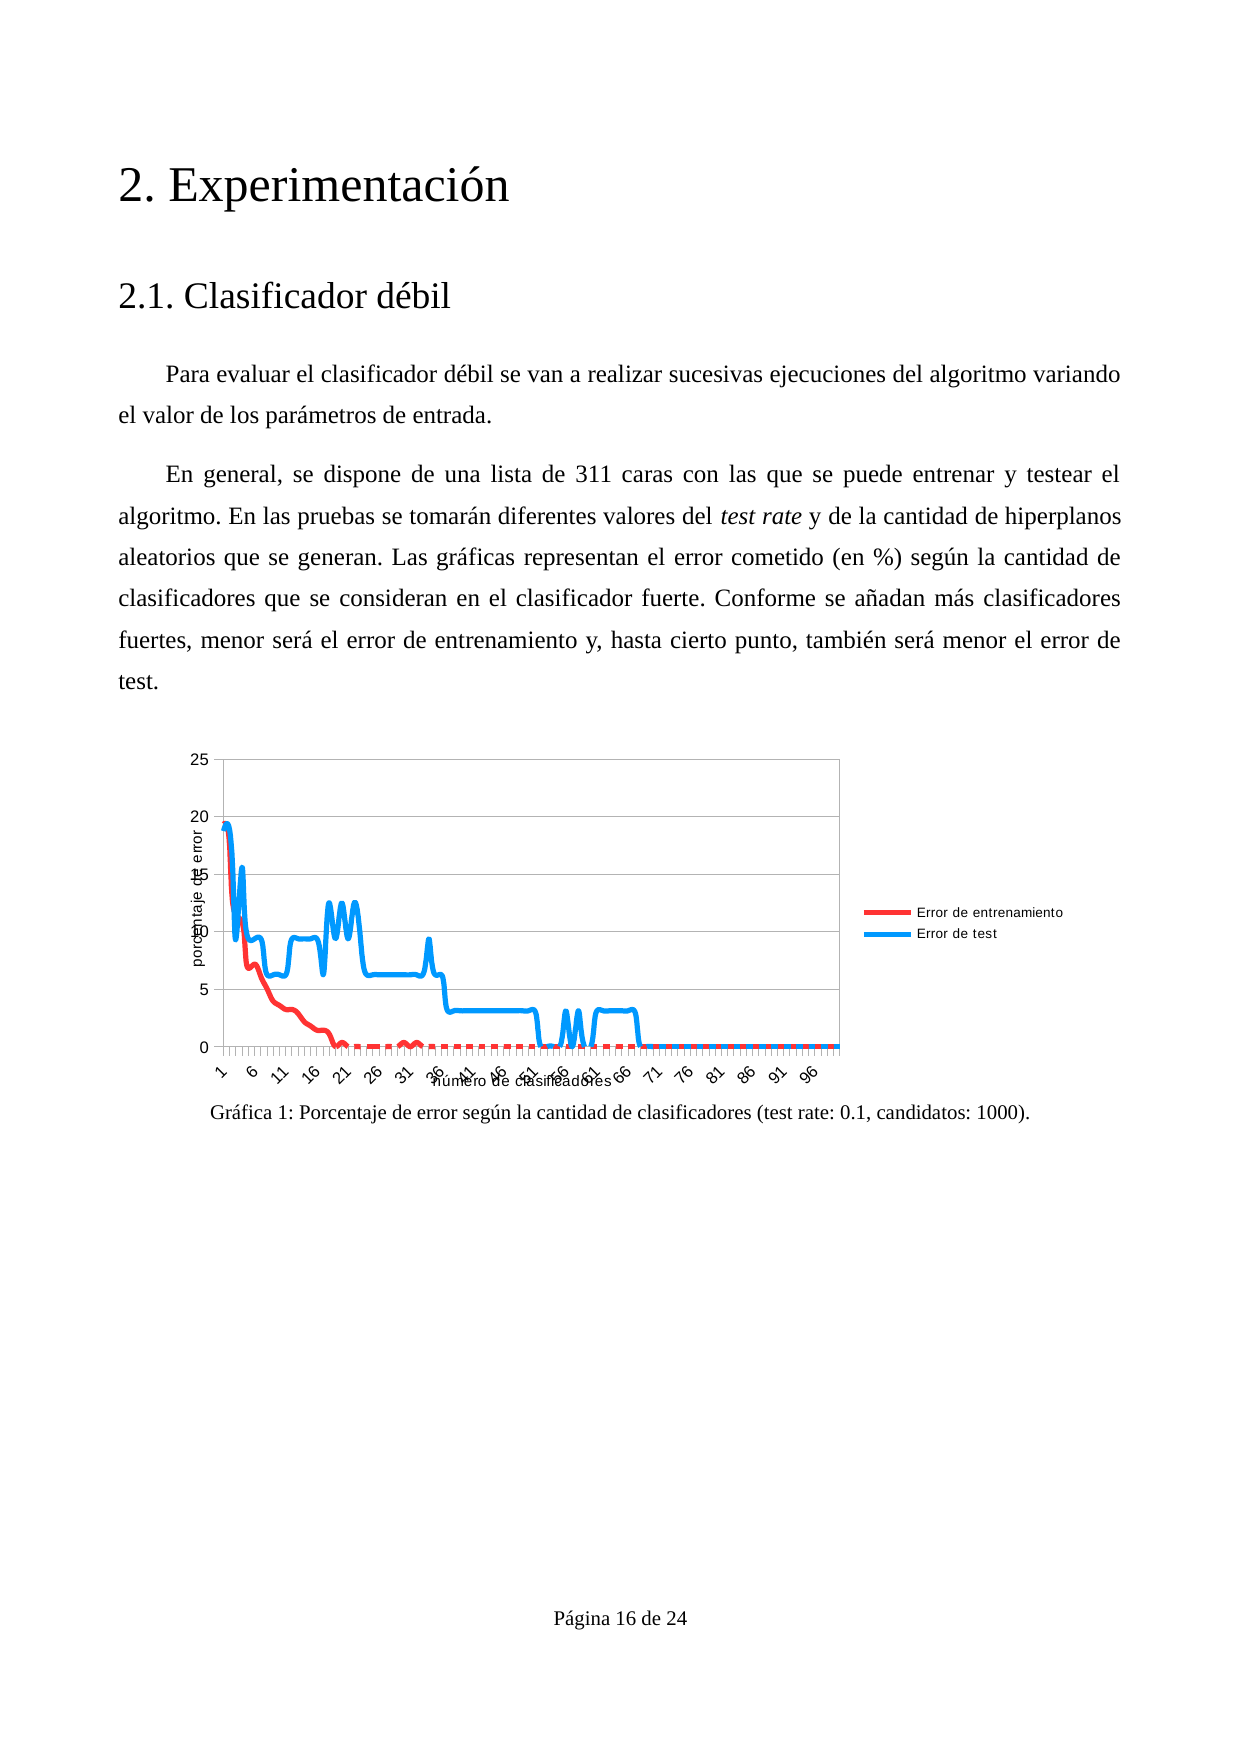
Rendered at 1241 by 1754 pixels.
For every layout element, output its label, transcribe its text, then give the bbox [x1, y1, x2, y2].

subtitle 2.1. Clasificador débil [118, 273, 1122, 316]
text Gráfica 1: Porcentaje de error según la cantidad de clasificadores (test rate: 0.1, candidatos: 1000). [164, 1101, 1076, 1124]
subtitle 2. Experimentación [118, 155, 1122, 212]
text En general, se dispone de una lista de 311 caras con las que se puede entrenar y testear el algoritmo. En las pruebas se tomarán diferentes valores del test rate y de la cantidad de hiperplanos aleatorios que se generan. Las gráficas representan el error cometido (en %) según la cantidad de clasificadores que se consideran en el clasificador fuerte. Conforme se añadan más clasificadores fuertes, menor será el error de entrenamiento y, hasta cierto punto, también será menor el error de test. [118, 450, 1122, 698]
text Para evaluar el clasificador débil se van a realizar sucesivas ejecuciones del algoritmo variando el valor de los parámetros de entrada. [118, 349, 1122, 432]
